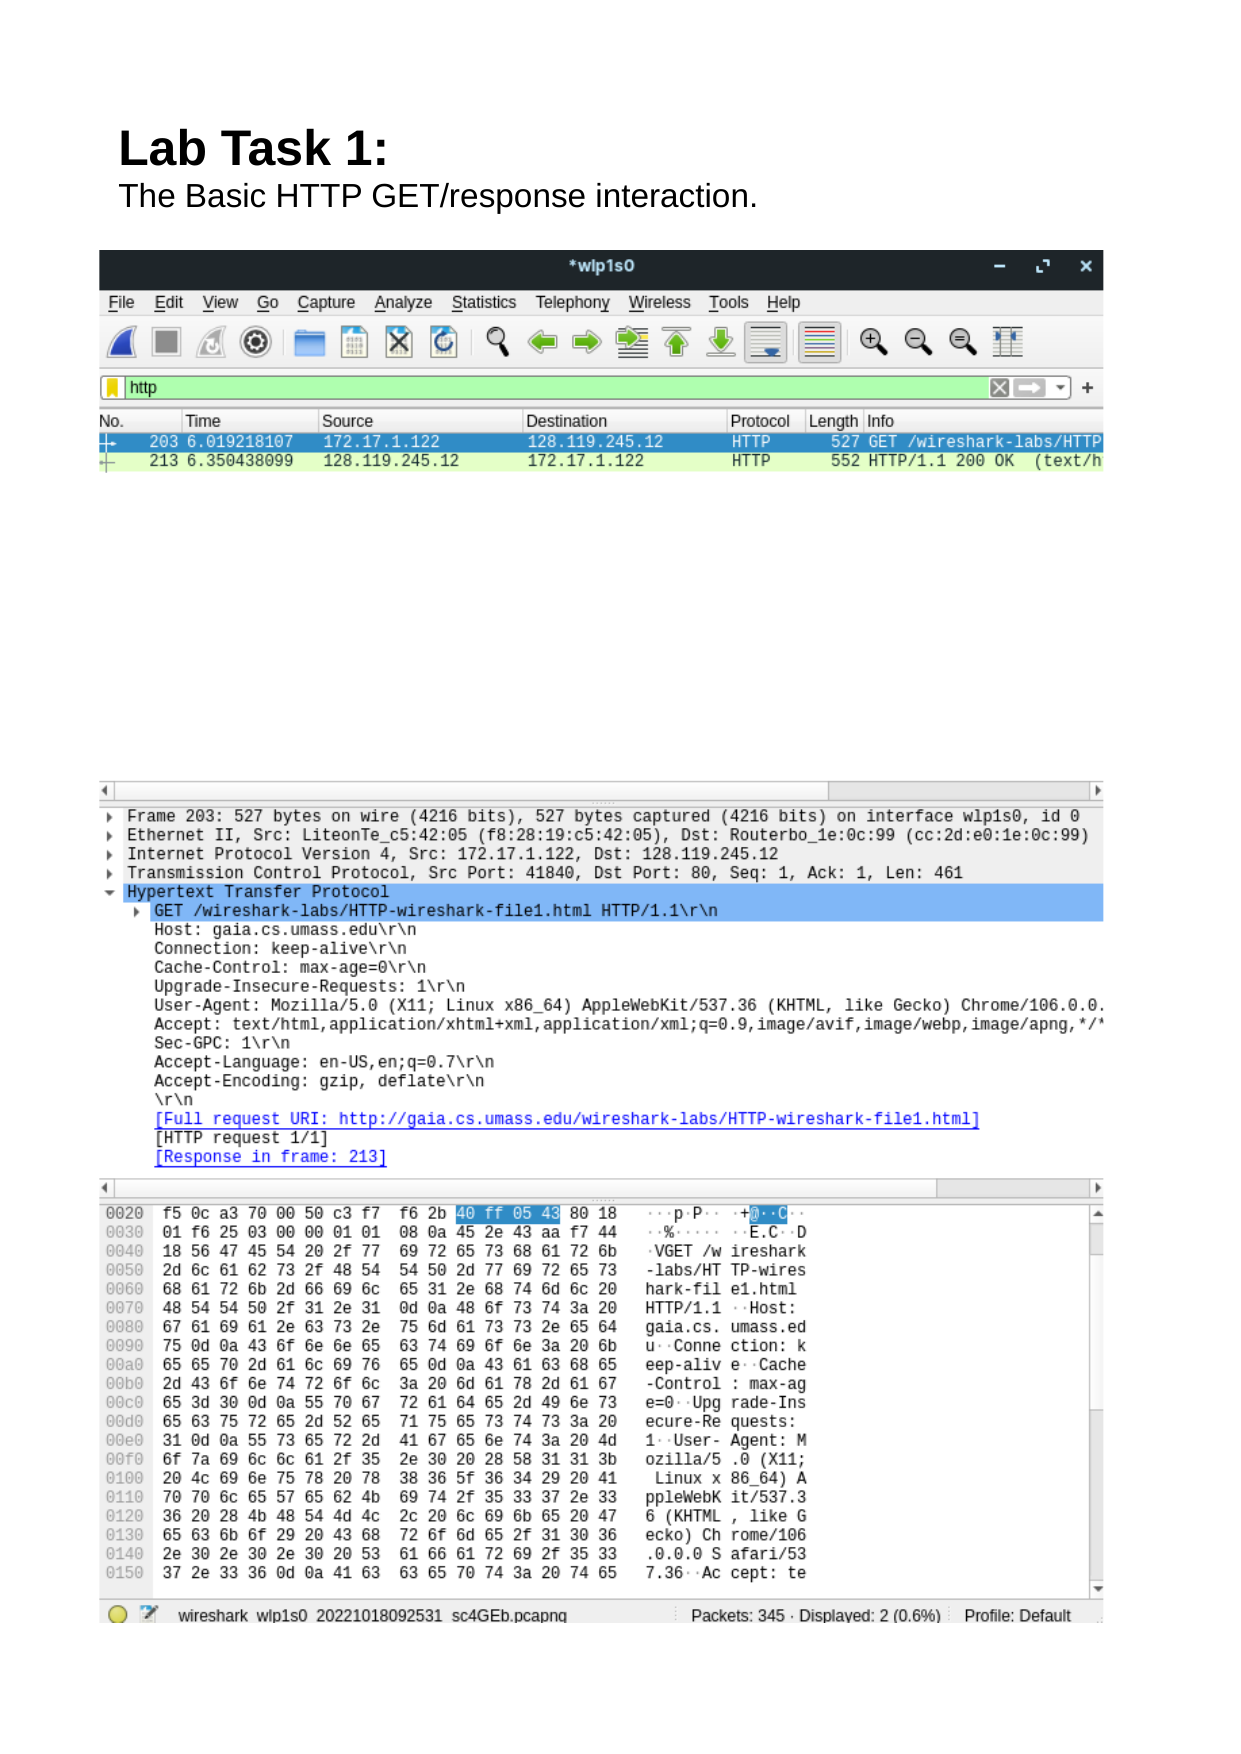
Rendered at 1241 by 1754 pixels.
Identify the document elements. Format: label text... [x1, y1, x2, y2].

text The Basic HTTP GET/response interaction. [118, 176, 1122, 214]
text Lab Task 1: [118, 118, 1122, 176]
picture [99, 250, 1104, 1623]
